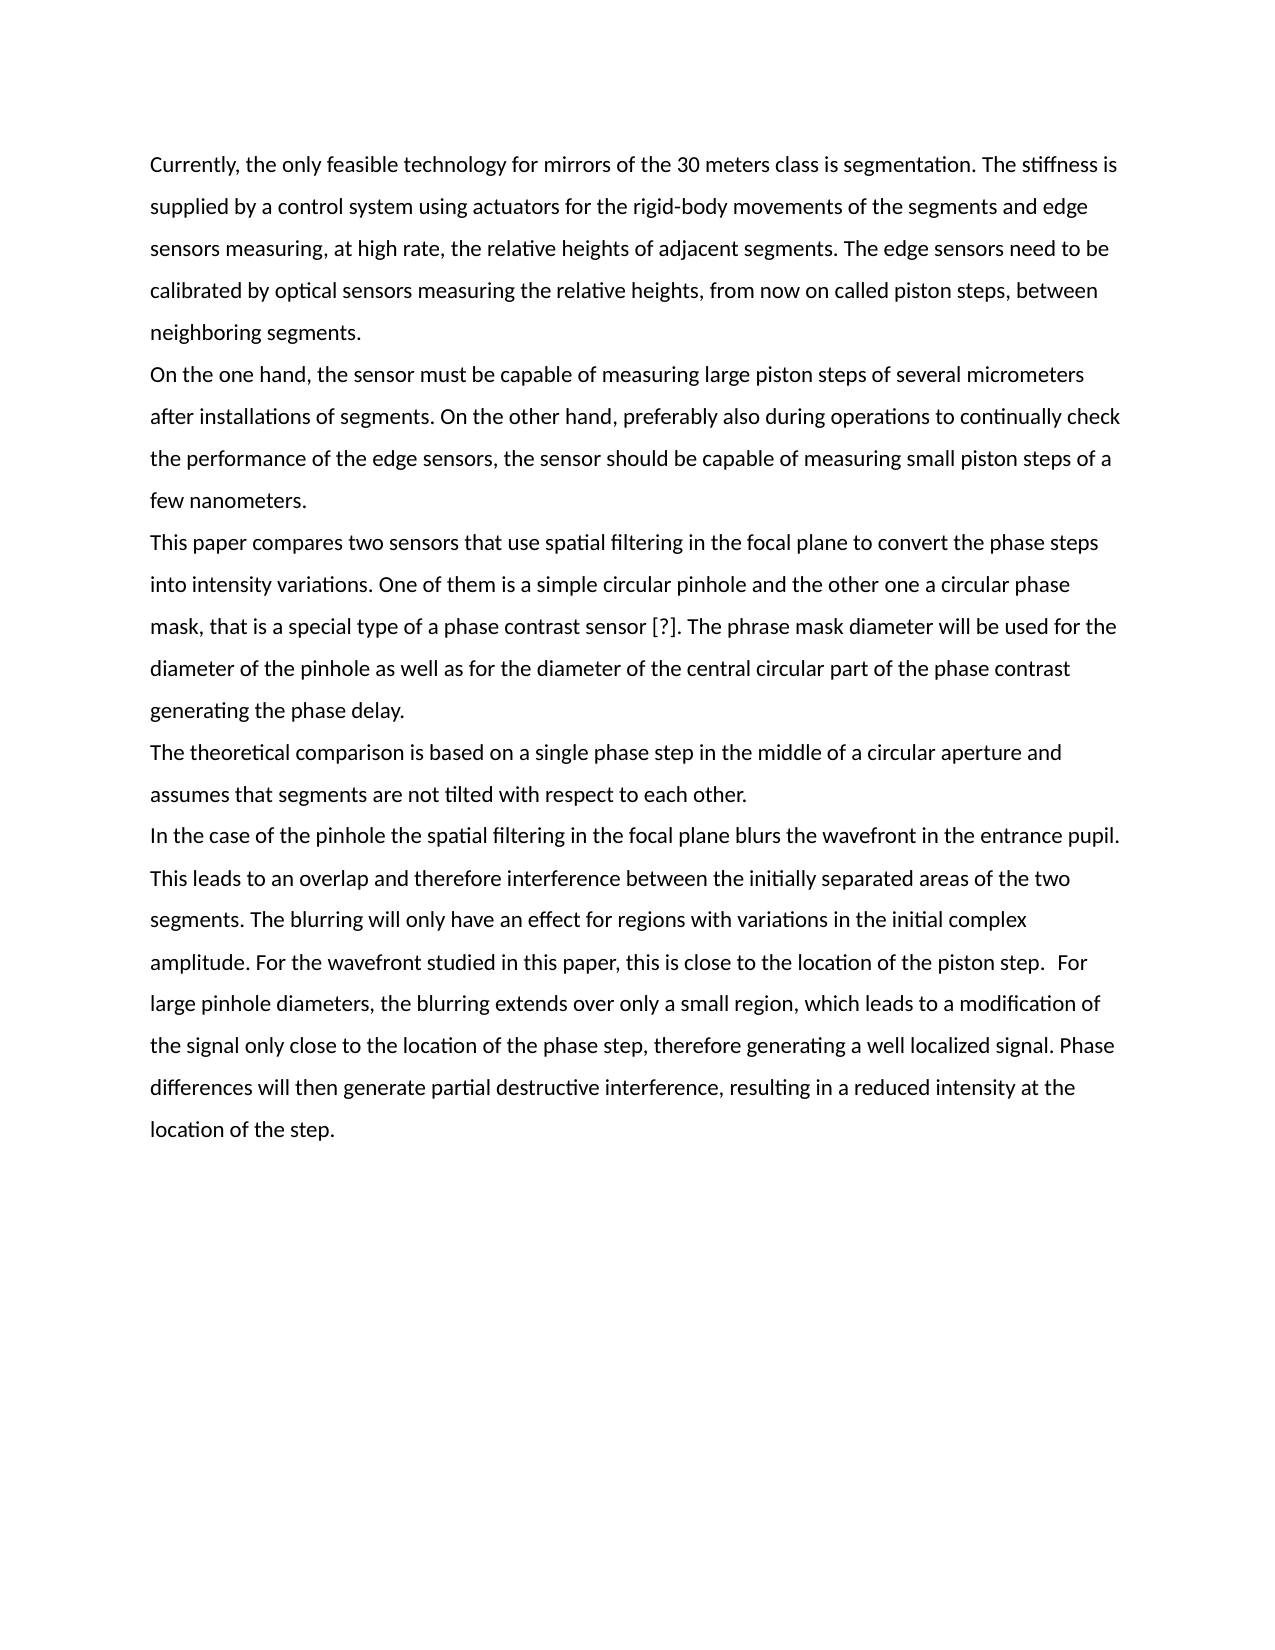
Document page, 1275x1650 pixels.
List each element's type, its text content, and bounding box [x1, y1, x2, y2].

text In the case of the pinhole the spatial filtering in the focal plane blurs the wavefront in the entrance pupil. This leads to an overlap and therefore interference between the initially separated areas of the two segments. The blurring will only have an effect for regions with variations in the initial complex amplitude. For the wavefront studied in this paper, this is close to the location of the piston step. For large pinhole diameters, the blurring extends over only a small region, which leads to a modification of the signal only close to the location of the phase step, therefore generating a well localized signal. Phase differences will then generate partial destructive interference, resulting in a reduced intensity at the location of the step. [150, 822, 1125, 1143]
text Currently, the only feasible technology for mirrors of the 30 meters class is segmentation. The stiffness is supplied by a control system using actuators for the rigid-body movements of the segments and edge sensors measuring, at high rate, the relative heights of adjacent segments. The edge sensors need to be calibrated by optical sensors measuring the relative heights, from now on called piston steps, between neighboring segments. [150, 150, 1125, 346]
text This paper compares two sensors that use spatial filtering in the focal plane to convert the phase steps into intensity variations. One of them is a simple circular pinhole and the other one a circular phase mask, that is a special type of a phase contrast sensor [?]. The phrase mask diameter will be used for the diameter of the pinhole as well as for the diameter of the central circular part of the phase contrast generating the phase delay. [150, 528, 1125, 724]
text On the one hand, the sensor must be capable of measuring large piston steps of several micrometers after installations of segments. On the other hand, preferably also during operations to continually check the performance of the edge sensors, the sensor should be capable of measuring small piston steps of a few nanometers. [150, 360, 1125, 514]
text The theoretical comparison is based on a single phase step in the middle of a circular aperture and assumes that segments are not tilted with respect to each other. [150, 738, 1125, 808]
